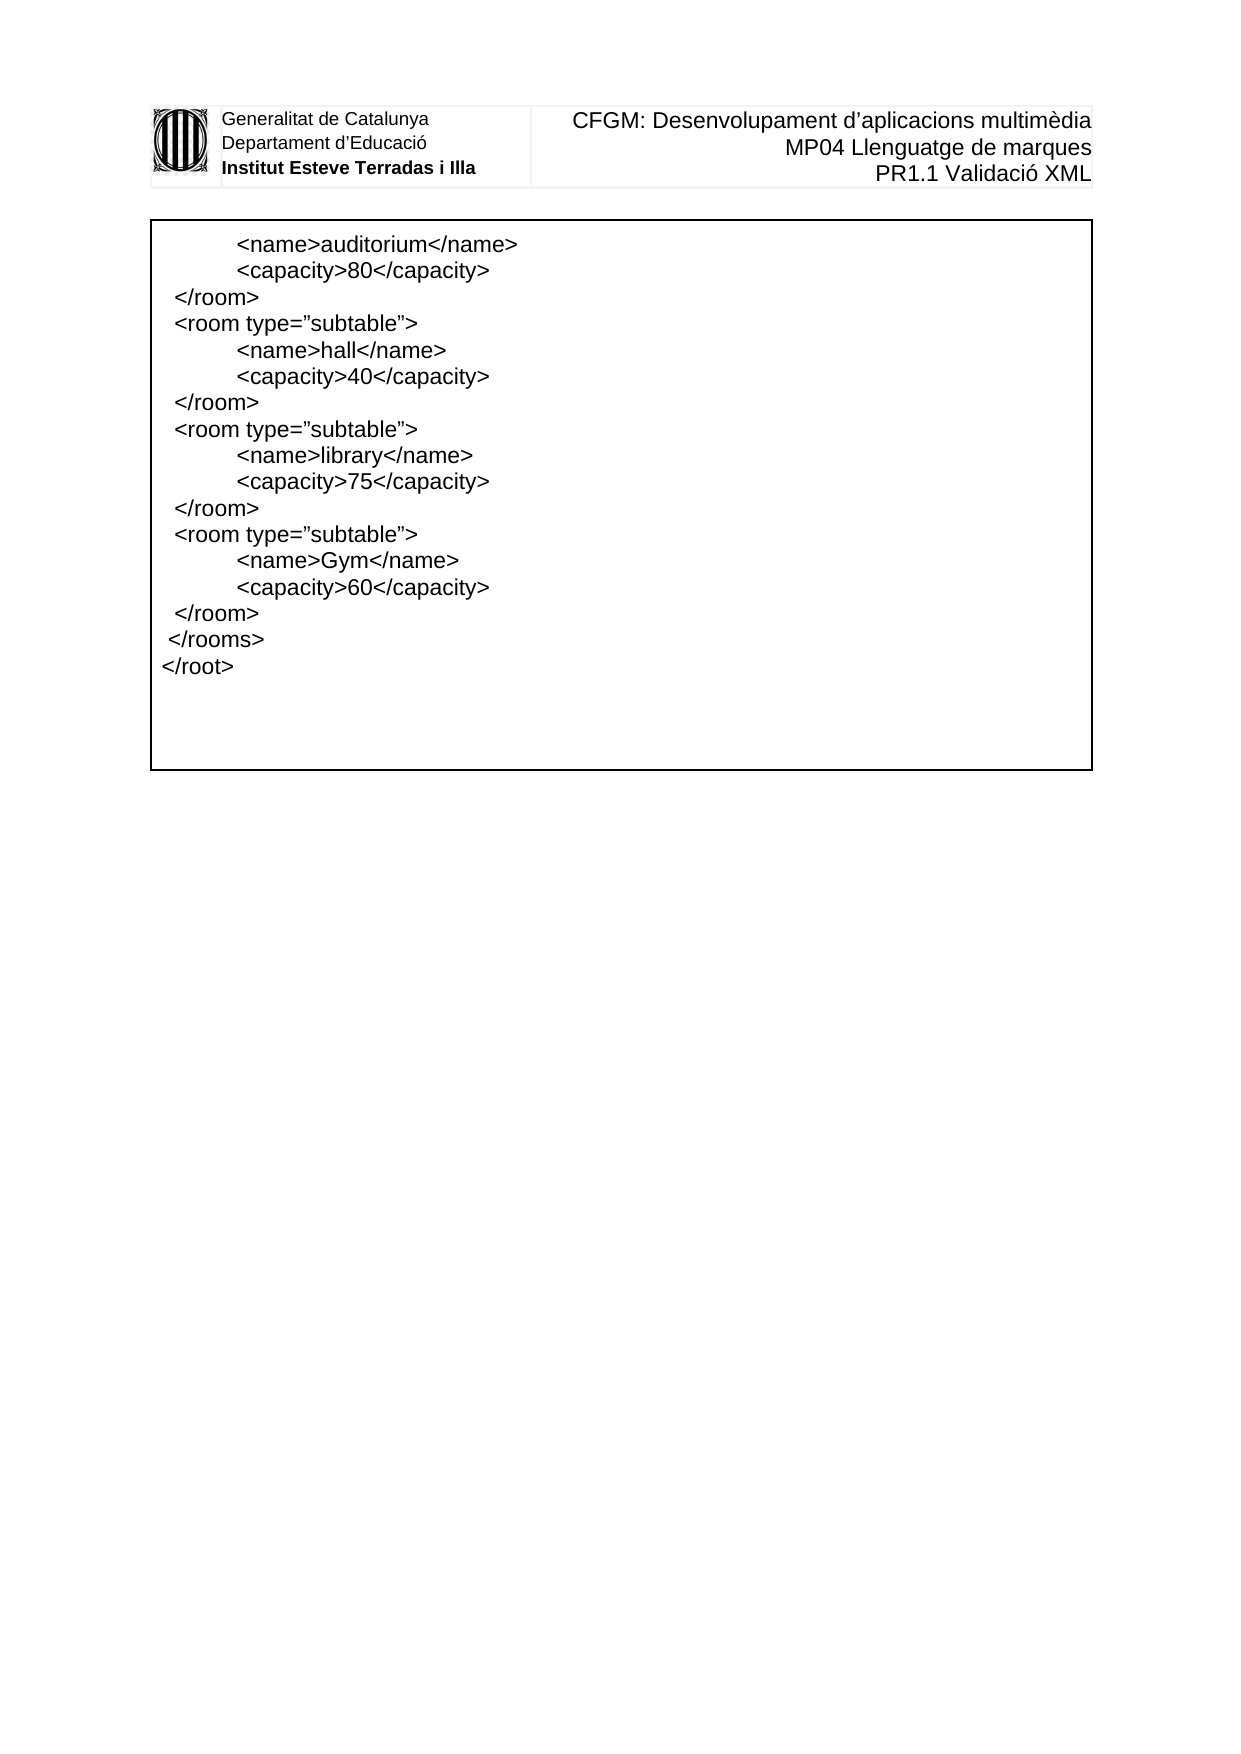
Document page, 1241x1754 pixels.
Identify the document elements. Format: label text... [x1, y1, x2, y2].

picture [151, 107, 210, 176]
table_header <name>auditorium</name> <capacity>80</capacity> </room> <room type=”subtable”> <name>hall</name> <capacity>40</capacity> </room> <room type=”subtable”> <name>library</name> <capacity>75</capacity> </room> <room type=”subtable”> <name>Gym</name> <capacity>60</capacity> </room> </rooms> </root> [152, 221, 1091, 769]
